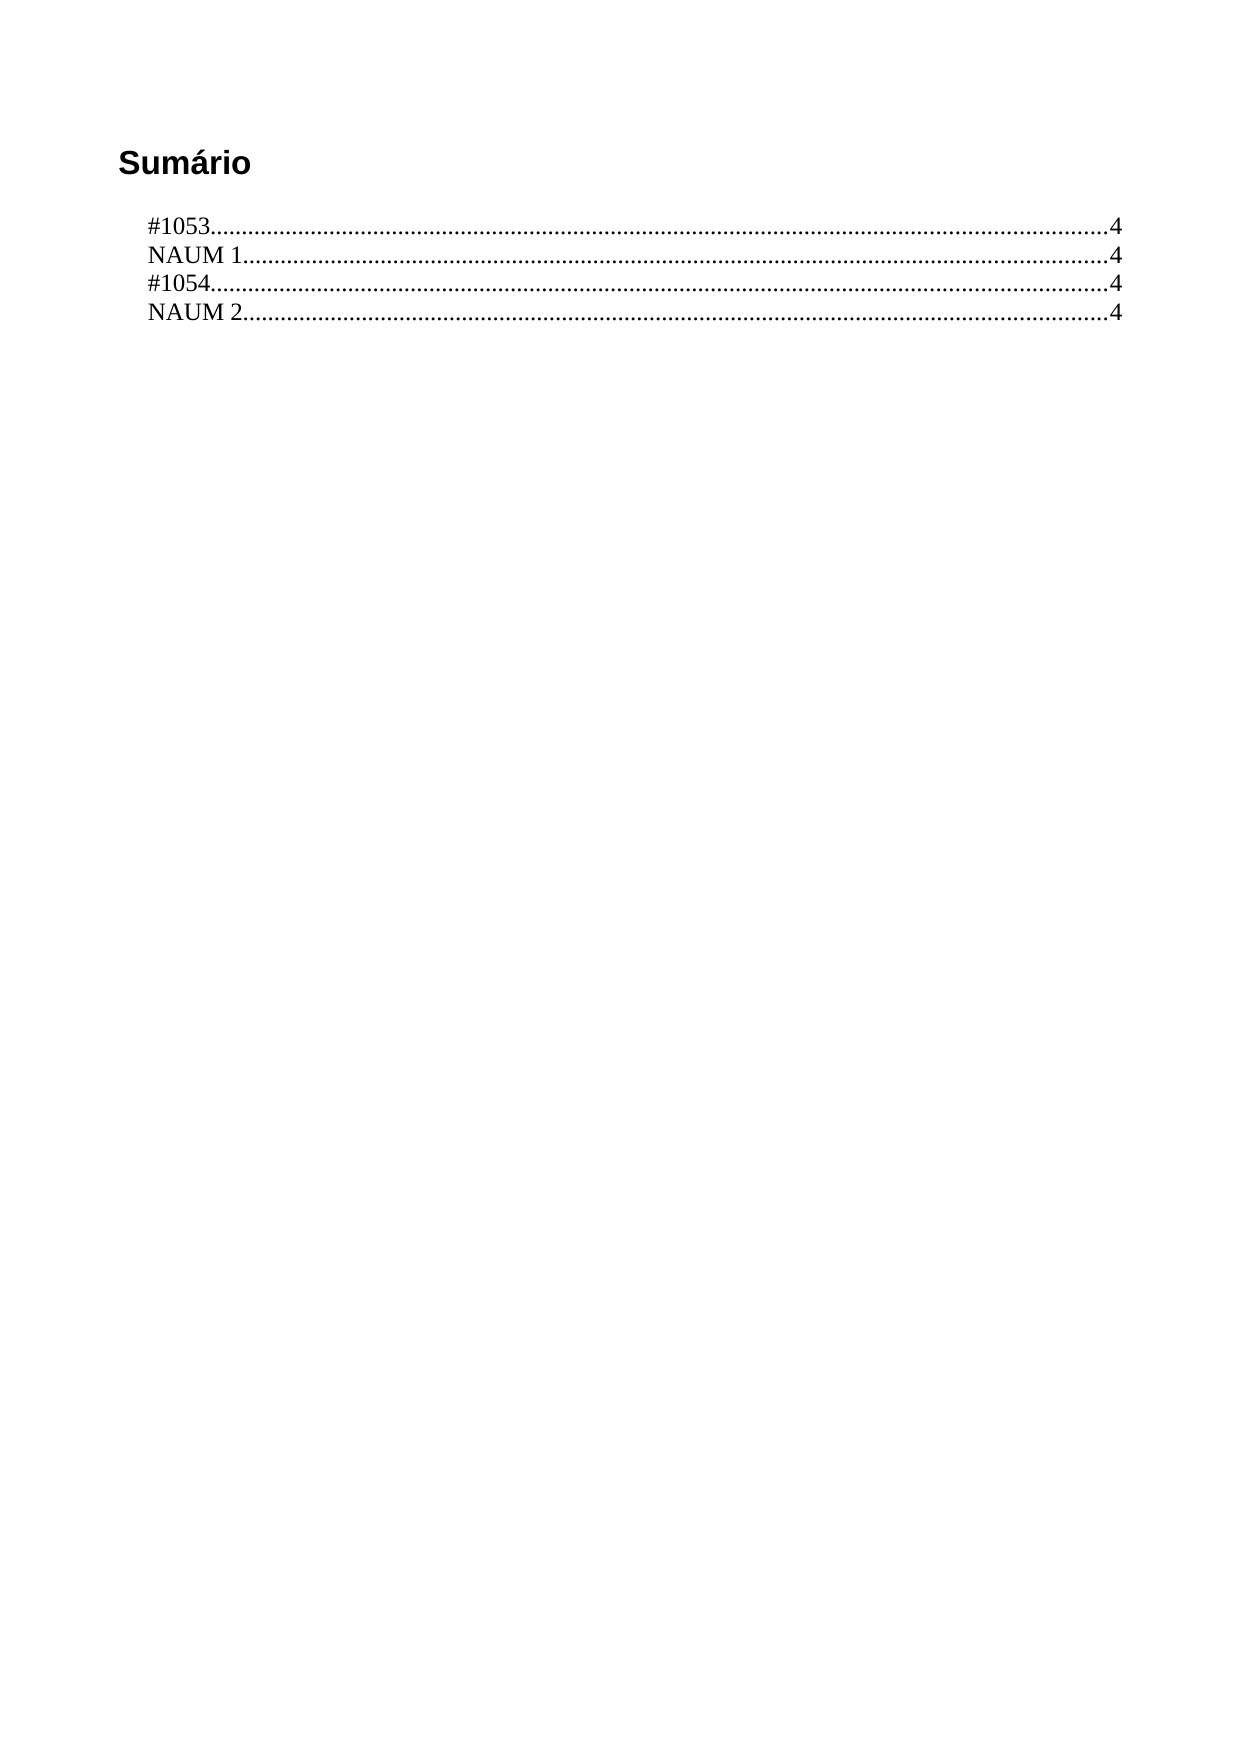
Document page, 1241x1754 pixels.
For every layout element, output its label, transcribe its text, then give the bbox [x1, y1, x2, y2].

text #1054 4 [148, 268, 1122, 297]
text #1053 4 [148, 211, 1122, 240]
subtitle Sumário [118, 143, 1122, 182]
text NAUM 1 4 [148, 240, 1122, 268]
text NAUM 2 4 [148, 297, 1122, 326]
